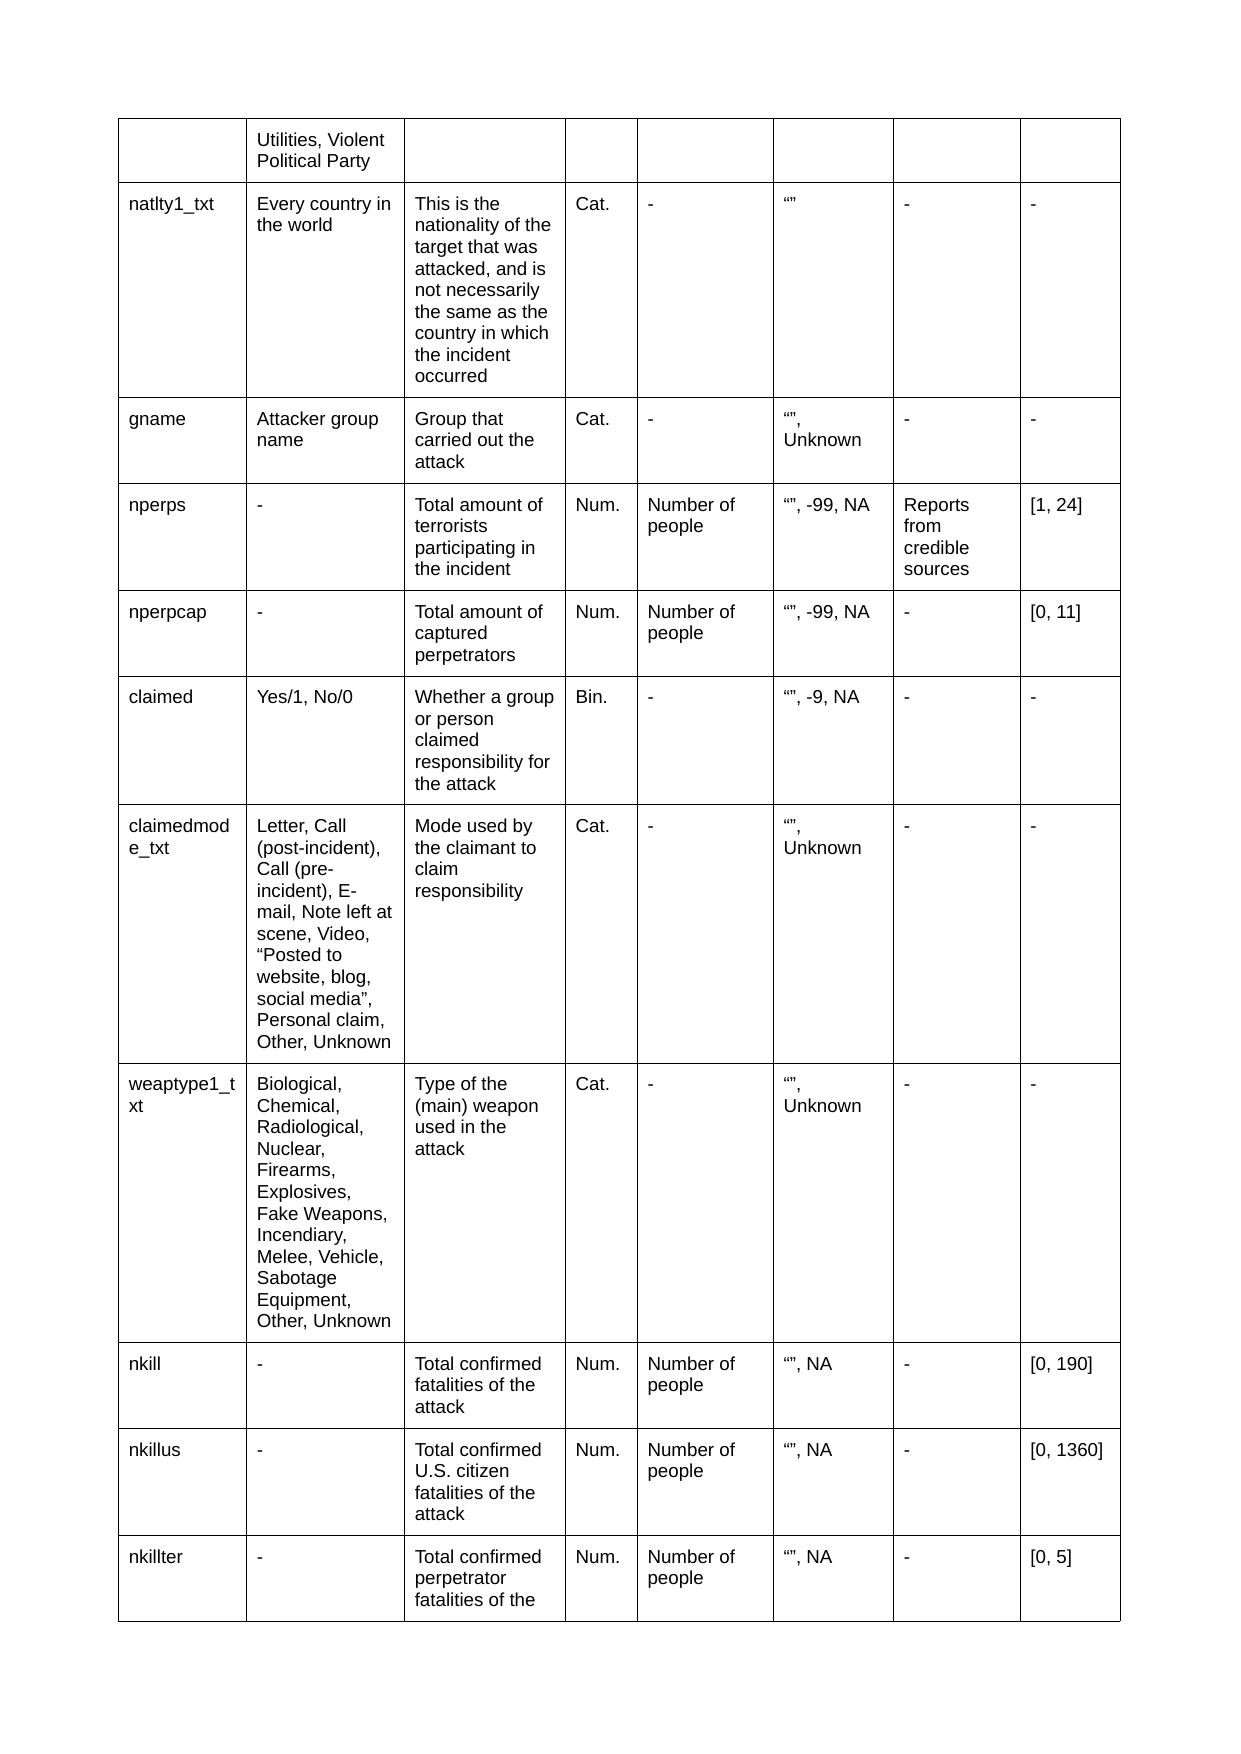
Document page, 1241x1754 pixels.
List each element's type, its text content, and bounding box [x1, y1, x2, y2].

table_cell Every country in the world [247, 183, 404, 397]
table_cell Mode used by the claimant to claim responsibility [405, 805, 565, 1062]
table_cell [1, 24] [1021, 484, 1120, 590]
table_cell - [638, 398, 773, 483]
table_cell Num. [566, 1343, 637, 1428]
table_cell - [894, 183, 1020, 397]
table_cell - [247, 484, 404, 590]
table_cell Reports from credible sources [894, 484, 1020, 590]
table_cell Cat. [566, 1064, 637, 1342]
table_cell [0, 1360] [1021, 1429, 1120, 1535]
table_cell Attacker group name [247, 398, 404, 483]
table_cell Utilities, Violent Political Party [247, 119, 404, 182]
table_cell This is the nationality of the target that was attacked, and is not necessarily the same as the country in which the incident occurred [405, 183, 565, 397]
table_cell claimed [119, 677, 246, 804]
table_cell Num. [566, 484, 637, 590]
table_cell [119, 119, 246, 182]
table_cell - [247, 1429, 404, 1535]
table_cell “”, NA [774, 1536, 893, 1621]
table_cell Number of people [638, 591, 773, 676]
table_cell Num. [566, 1536, 637, 1621]
table_cell Num. [566, 1429, 637, 1535]
table_cell - [894, 119, 1020, 182]
table_cell Total confirmed U.S. citizen fatalities of the attack [405, 1429, 565, 1535]
table_cell “”, -99, NA [774, 484, 893, 590]
table_cell [0, 190] [1021, 1343, 1120, 1428]
table_cell Total confirmed fatalities of the attack [405, 1343, 565, 1428]
table_cell - [1021, 805, 1120, 1062]
table_cell Number of people [638, 1343, 773, 1428]
table_cell weaptype1_txt [119, 1064, 246, 1342]
table_cell - [894, 805, 1020, 1062]
table_cell [405, 119, 565, 182]
table_cell Total amount of terrorists participating in the incident [405, 484, 565, 590]
table_cell nkill [119, 1343, 246, 1428]
table_cell - [247, 591, 404, 676]
table_cell nperpcap [119, 591, 246, 676]
table_cell Group that carried out the attack [405, 398, 565, 483]
table_cell - [638, 119, 773, 182]
table_cell “”, Unknown [774, 1064, 893, 1342]
table_cell “”, -99, NA [774, 591, 893, 676]
table_cell Biological, Chemical, Radiological, Nuclear, Firearms, Explosives, Fake Weapons, Incendiary, Melee, Vehicle, Sabotage Equipment, Other, Unknown [247, 1064, 404, 1342]
table_cell - [894, 1536, 1020, 1621]
table_cell - [894, 1343, 1020, 1428]
table_cell Number of people [638, 484, 773, 590]
table_cell - [1021, 183, 1120, 397]
table_cell “”, -9, NA [774, 677, 893, 804]
table_cell Total amount of captured perpetrators [405, 591, 565, 676]
table_cell - [638, 183, 773, 397]
table_cell “”, Unknown [774, 805, 893, 1062]
table_cell “” [774, 183, 893, 397]
table_cell Cat. [566, 183, 637, 397]
table_cell - [1021, 677, 1120, 804]
table_cell gname [119, 398, 246, 483]
table_cell [774, 119, 893, 182]
table_cell - [894, 1429, 1020, 1535]
table_cell Number of people [638, 1429, 773, 1535]
table_cell nkillus [119, 1429, 246, 1535]
table_cell - [638, 677, 773, 804]
table_cell [0, 11] [1021, 591, 1120, 676]
table_cell natlty1_txt [119, 183, 246, 397]
table_cell - [894, 1064, 1020, 1342]
table_cell claimedmode_txt [119, 805, 246, 1062]
table_cell Cat. [566, 805, 637, 1062]
table_cell “”, NA [774, 1343, 893, 1428]
table_cell [0, 5] [1021, 1536, 1120, 1621]
table_cell Cat. [566, 398, 637, 483]
table_cell - [894, 591, 1020, 676]
table_cell - [894, 398, 1020, 483]
table_cell - [1021, 398, 1120, 483]
table_cell Num. [566, 591, 637, 676]
table_cell [566, 119, 637, 182]
table_cell Whether a group or person claimed responsibility for the attack [405, 677, 565, 804]
table_cell - [638, 1064, 773, 1342]
table_cell - [1021, 1064, 1120, 1342]
table_cell “”, Unknown [774, 398, 893, 483]
table_cell Number of people [638, 1536, 773, 1621]
table_cell “”, NA [774, 1429, 893, 1535]
table_cell - [1021, 119, 1120, 182]
table_cell - [247, 1343, 404, 1428]
table_cell nkillter [119, 1536, 246, 1621]
table_cell Type of the (main) weapon used in the attack [405, 1064, 565, 1342]
table_cell - [247, 1536, 404, 1621]
table_cell - [638, 805, 773, 1062]
table_cell Bin. [566, 677, 637, 804]
table_cell Letter, Call (post-incident), Call (pre-incident), E-mail, Note left at scene, Video, “Posted to website, blog, social media”, Personal claim, Other, Unknown [247, 805, 404, 1062]
table_cell nperps [119, 484, 246, 590]
table_cell - [894, 677, 1020, 804]
table_cell Yes/1, No/0 [247, 677, 404, 804]
table_cell Total confirmed perpetrator fatalities of the [405, 1536, 565, 1621]
